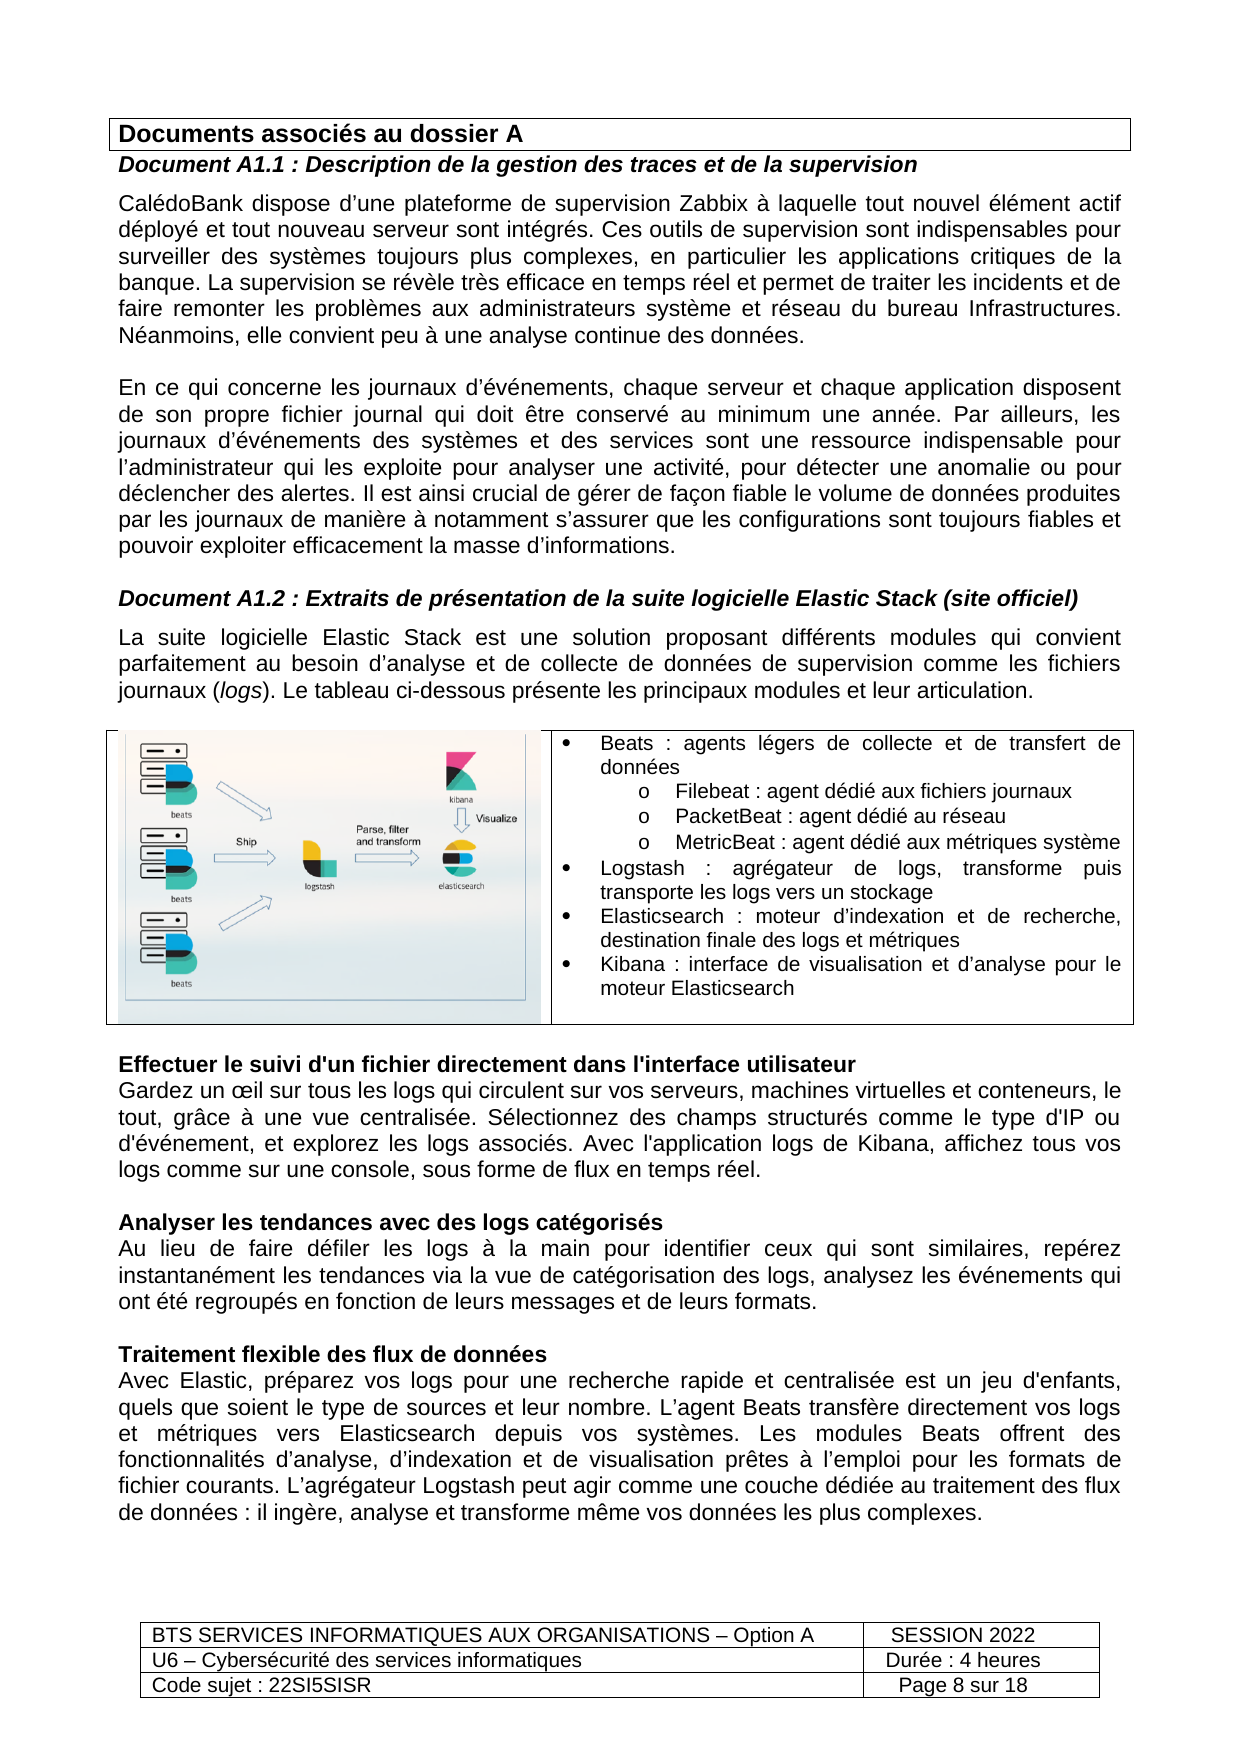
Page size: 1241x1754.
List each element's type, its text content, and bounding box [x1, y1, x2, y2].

text CalédoBank dispose d’une plateforme de supervision Zabbix à laquelle tout nouvel élément actif déployé et tout nouveau serveur sont intégrés. Ces outils de supervision sont indispensables pour surveiller des systèmes toujours plus complexes, en particulier les applications critiques de la banque. La supervision se révèle très efficace en temps réel et permet de traiter les incidents et de faire remonter les problèmes aux administrateurs système et réseau du bureau Infrastructures. Néanmoins, elle convient peu à une analyse continue des données. [118, 190, 1122, 348]
table_header [541, 731, 551, 1023]
text La suite logicielle Elastic Stack est une solution proposant différents modules qui convient parfaitement au besoin d’analyse et de collecte de données de supervision comme les fichiers journaux (logs). Le tableau ci-dessous présente les principaux modules et leur articulation. [118, 624, 1122, 703]
text En ce qui concerne les journaux d’événements, chaque serveur et chaque application disposent de son propre fichier journal qui doit être conservé au minimum une année. Par ailleurs, les journaux d’événements des systèmes et des services sont une ressource indispensable pour l’administrateur qui les exploite pour analyser une activité, pour détecter une anomalie ou pour déclencher des alertes. Il est ainsi crucial de gérer de façon fiable le volume de données produites par les journaux de manière à notamment s’assurer que les configurations sont toujours fiables et pouvoir exploiter efficacement la masse d’informations. [118, 374, 1122, 559]
table_header Beats : agents légers de collecte et de transfert de données Filebeat : agent dédié aux fichiers journaux PacketBeat : agent dédié au réseau MetricBeat : agent dédié aux métriques système Logstash : agrégateur de logs, transforme puis transporte les logs vers un stockage Elasticsearch : moteur d’indexation et de recherche, destination finale des logs et métriques Kibana : interface de visualisation et d’analyse pour le moteur Elasticsearch [552, 731, 1133, 1023]
text Gardez un œil sur tous les logs qui circulent sur vos serveurs, machines virtuelles et conteneurs, le tout, grâce à une vue centralisée. Sélectionnez des champs structurés comme le type d'IP ou d'événement, et explorez les logs associés. Avec l'application logs de Kibana, affichez tous vos logs comme sur une console, sous forme de flux en temps réel. [118, 1077, 1122, 1183]
text Document A1.1 : Description de la gestion des traces et de la supervision [118, 151, 1122, 177]
text Au lieu de faire défiler les logs à la main pour identifier ceux qui sont similaires, repérez instantanément les tendances via la vue de catégorisation des logs, analysez les événements qui ont été regroupés en fonction de leurs messages et de leurs formats. [118, 1235, 1122, 1314]
text Document A1.2 : Extraits de présentation de la suite logicielle Elastic Stack (site officiel) [118, 585, 1122, 612]
text Effectuer le suivi d'un fichier directement dans l'interface utilisateur [118, 1051, 1122, 1077]
text Traitement flexible des flux de données [118, 1341, 1122, 1367]
text Analyser les tendances avec des logs catégorisés [118, 1209, 1122, 1235]
text Documents associés au dossier A [110, 119, 1130, 150]
table_header [107, 731, 118, 1023]
picture [118, 730, 541, 1024]
text Avec Elastic, préparez vos logs pour une recherche rapide et centralisée est un jeu d'enfants, quels que soient le type de sources et leur nombre. L’agent Beats transfère directement vos logs et métriques vers Elasticsearch depuis vos systèmes. Les modules Beats offrent des fonctionnalités d’analyse, d’indexation et de visualisation prêtes à l’emploi pour les formats de fichier courants. L’agrégateur Logstash peut agir comme une couche dédiée au traitement des flux de données : il ingère, analyse et transforme même vos données les plus complexes. [118, 1367, 1122, 1525]
